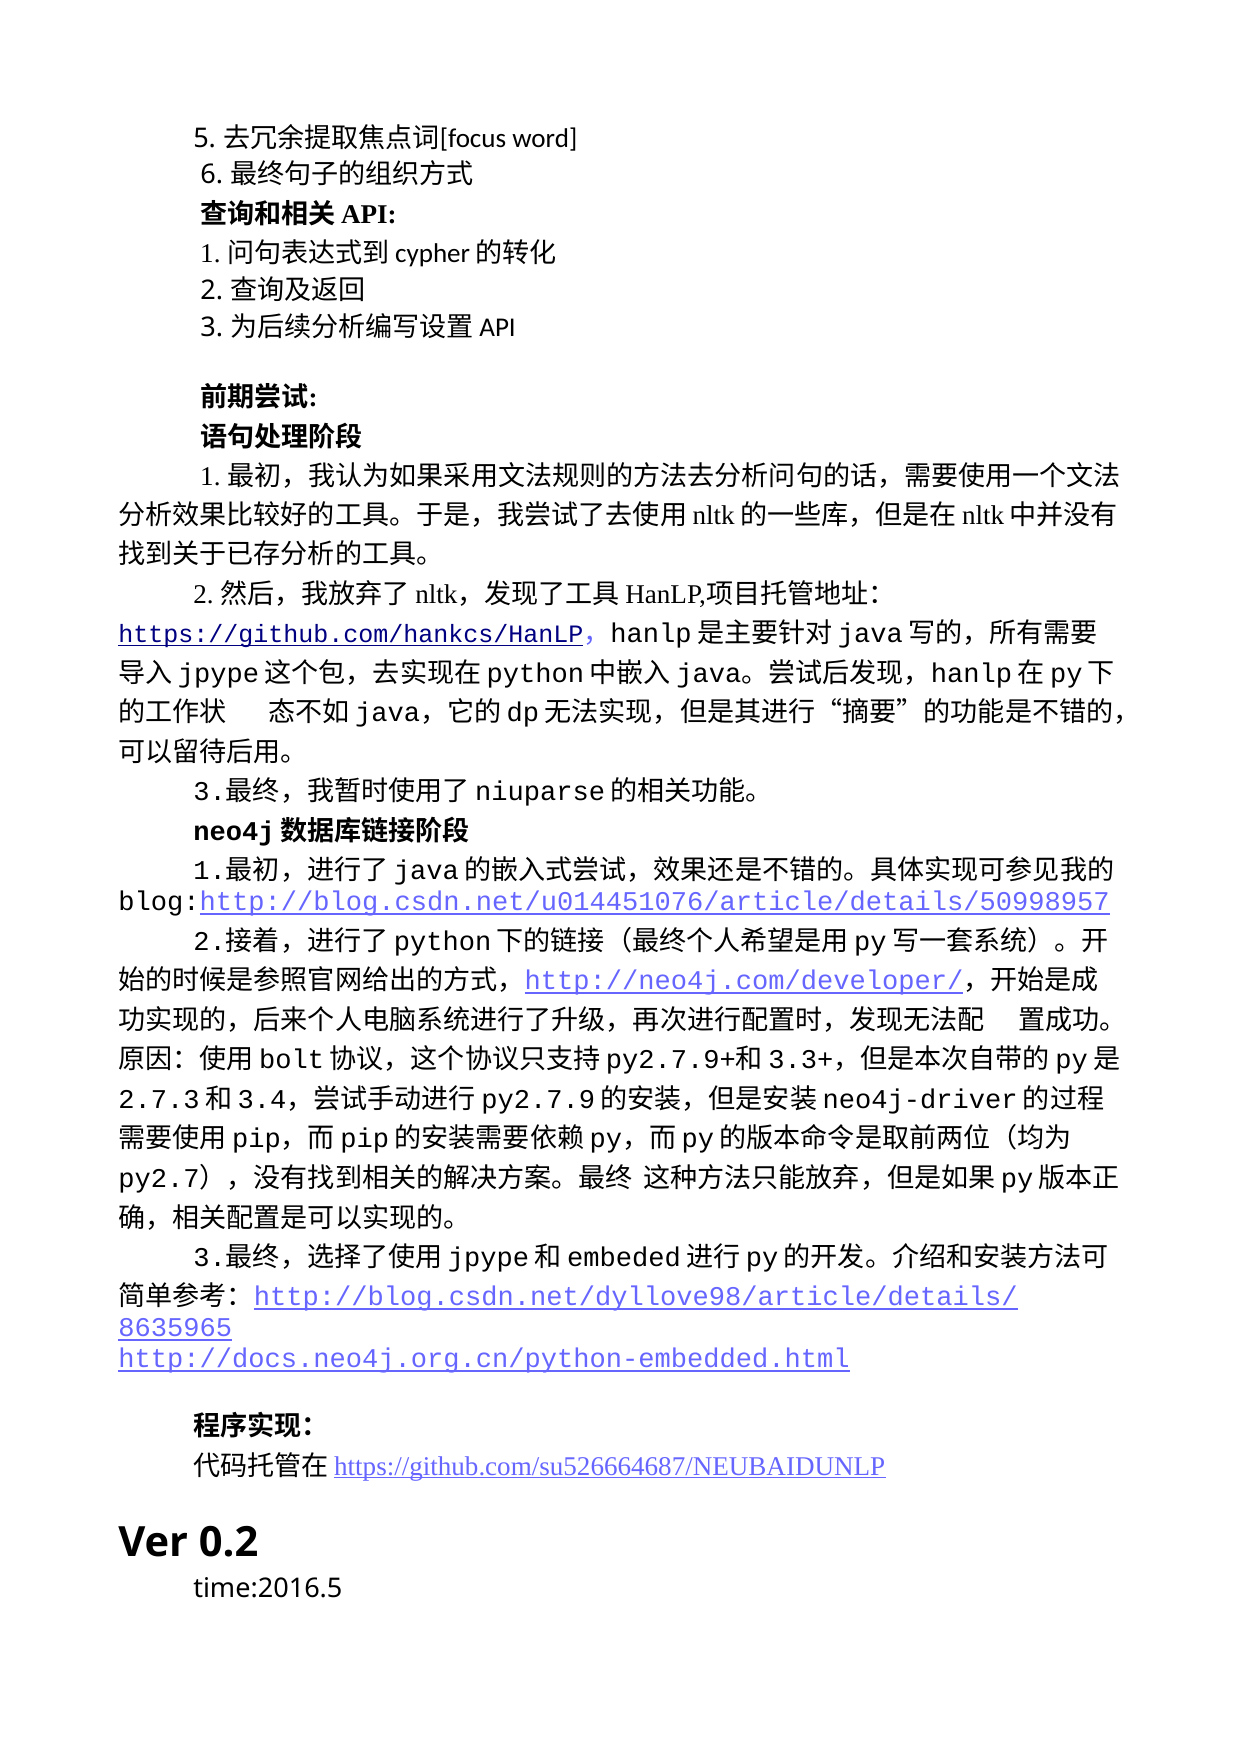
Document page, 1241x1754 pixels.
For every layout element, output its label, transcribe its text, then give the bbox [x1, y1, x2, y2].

text 3.最终，我暂时使用了niuparse的相关功能。 [118, 769, 1122, 808]
text 6. 最终句子的组织方式 [118, 155, 1122, 192]
text Ver 0.2 [118, 1511, 1122, 1568]
text 程序实现： [118, 1404, 1122, 1443]
text 语句处理阶段 [118, 414, 1122, 454]
text 1.最初，进行了java的嵌入式尝试，效果还是不错的。具体实现可参见我的blog:http://blog.csdn.net/u014451076/article/details/50998957 [118, 848, 1122, 918]
text 前期尝试: [118, 375, 1122, 414]
text 3.最终，选择了使用jpype和embeded进行py的开发。介绍和安装方法可简单参考：http://blog.csdn.net/dyllove98/article/details/8635965 [118, 1235, 1122, 1345]
text 2. 然后，我放弃了nltk，发现了工具HanLP,项目托管地址：https://github.com/hankcs/HanLP，hanlp是主要针对java写的，所有需要导入jpype这个包，去实现在python中嵌入java。尝试后发现，hanlp在py下的工作状 态不如java，它的dp无法实现，但是其进行“摘要”的功能是不错的，可以留待后用。 [118, 572, 1122, 769]
text 5. 去冗余提取焦点词[focus word] [118, 118, 1122, 155]
text http://docs.neo4j.org.cn/python-embedded.html [118, 1345, 1122, 1375]
text 代码托管在https://github.com/su526664687/NEUBAIDUNLP [118, 1443, 1122, 1483]
text 3. 为后续分析编写设置API [118, 307, 1122, 344]
text 2. 查询及返回 [118, 270, 1122, 307]
text 查询和相关API: [118, 192, 1122, 231]
text 1. 最初，我认为如果采用文法规则的方法去分析问句的话，需要使用一个文法 分析效果比较好的工具。于是，我尝试了去使用nltk的一些库，但是在nltk中并没有找到关于已存分析的工具。 [118, 454, 1122, 572]
text neo4j数据库链接阶段 [118, 808, 1122, 848]
text 2.接着，进行了python下的链接（最终个人希望是用py写一套系统）。开始的时候是参照官网给出的方式，http://neo4j.com/developer/，开始是成功实现的，后来个人电脑系统进行了升级，再次进行配置时，发现无法配 置成功。原因：使用bolt协议，这个协议只支持py2.7.9+和3.3+，但是本次自带的py是2.7.3和3.4，尝试手动进行py2.7.9的安装，但是安装neo4j-driver的过程需要使用pip，而pip的安装需要依赖py，而py的版本命令是取前两位（均为py2.7），没有找到相关的解决方案。最终 这种方法只能放弃，但是如果py版本正确，相关配置是可以实现的。 [118, 918, 1122, 1235]
text time:2016.5 [118, 1568, 1122, 1605]
text 1. 问句表达式到cypher的转化 [118, 231, 1122, 270]
